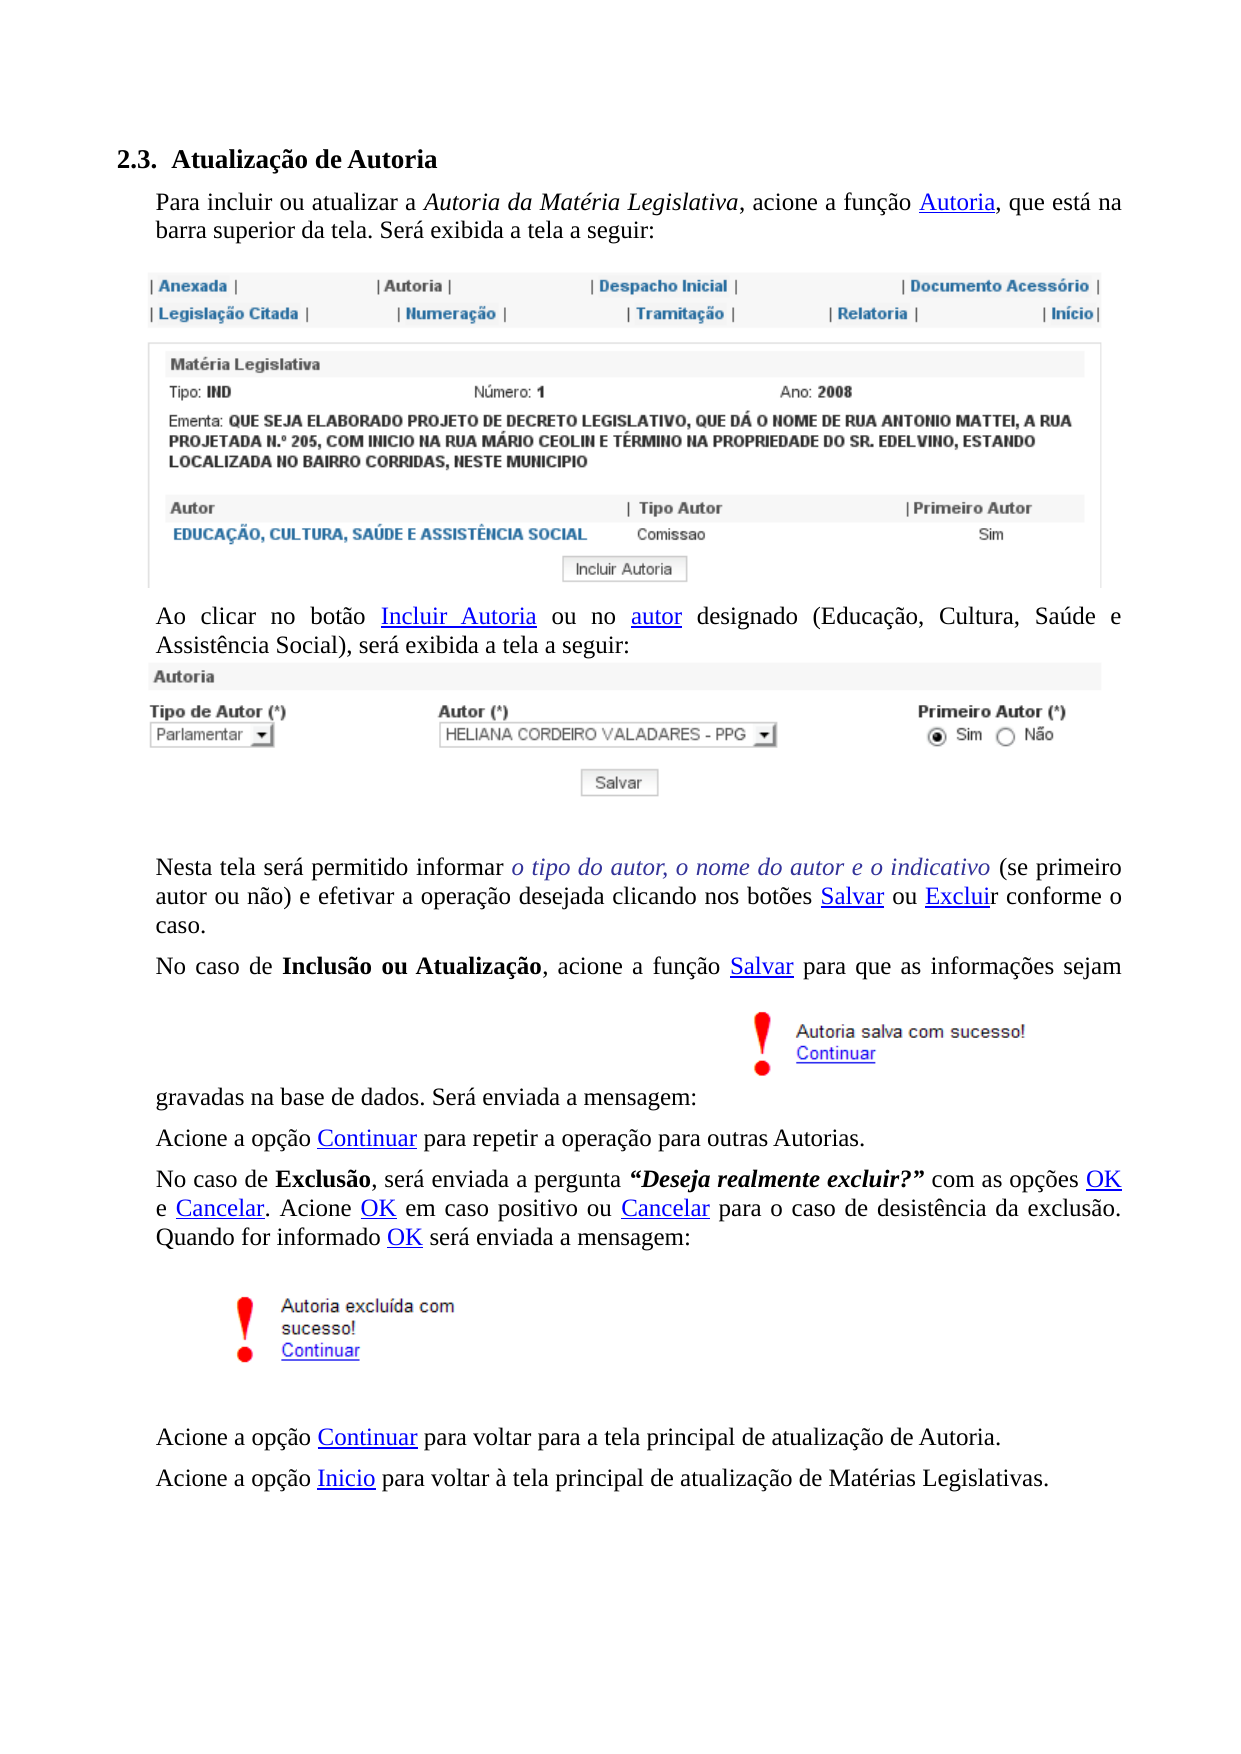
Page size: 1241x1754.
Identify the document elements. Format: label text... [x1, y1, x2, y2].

text Acione a opção Inicio para voltar à tela principal de atualização de Matérias Legislativas. [155, 1463, 1122, 1492]
picture [172, 1271, 502, 1401]
subtitle 2.3. Atualização de Autoria [117, 143, 1122, 174]
picture [138, 270, 1102, 588]
picture [138, 660, 1102, 839]
text Acione a opção Continuar para repetir a operação para outras Autorias. [155, 1123, 1122, 1152]
picture [713, 988, 1073, 1096]
text No caso de Inclusão ou Atualização, acione a função Salvar para que as informações sejam gravadas na base de dados. Será enviada a mensagem: [155, 951, 1122, 1110]
text Nesta tela será permitido informar o tipo do autor, o nome do autor e o indicativo (se primeiro autor ou não) e efetivar a operação desejada clicando nos botões Salvar ou Excluir conforme o caso. [155, 659, 1122, 939]
text Acione a opção Continuar para voltar para a tela principal de atualização de Autoria. [156, 1422, 1122, 1451]
text No caso de Exclusão, será enviada a pergunta “Deseja realmente excluir?” com as opções OK e Cancelar. Acione OK em caso positivo ou Cancelar para o caso de desistência da exclusão. Quando for informado OK será enviada a mensagem: [156, 1164, 1122, 1250]
text Para incluir ou atualizar a Autoria da Matéria Legislativa, acione a função Autoria, que está na barra superior da tela. Será exibida a tela a seguir: [155, 187, 1122, 244]
text Ao clicar no botão Incluir Autoria ou no autor designado (Educação, Cultura, Saúde e Assistência Social), será exibida a tela a seguir: [155, 257, 1122, 659]
